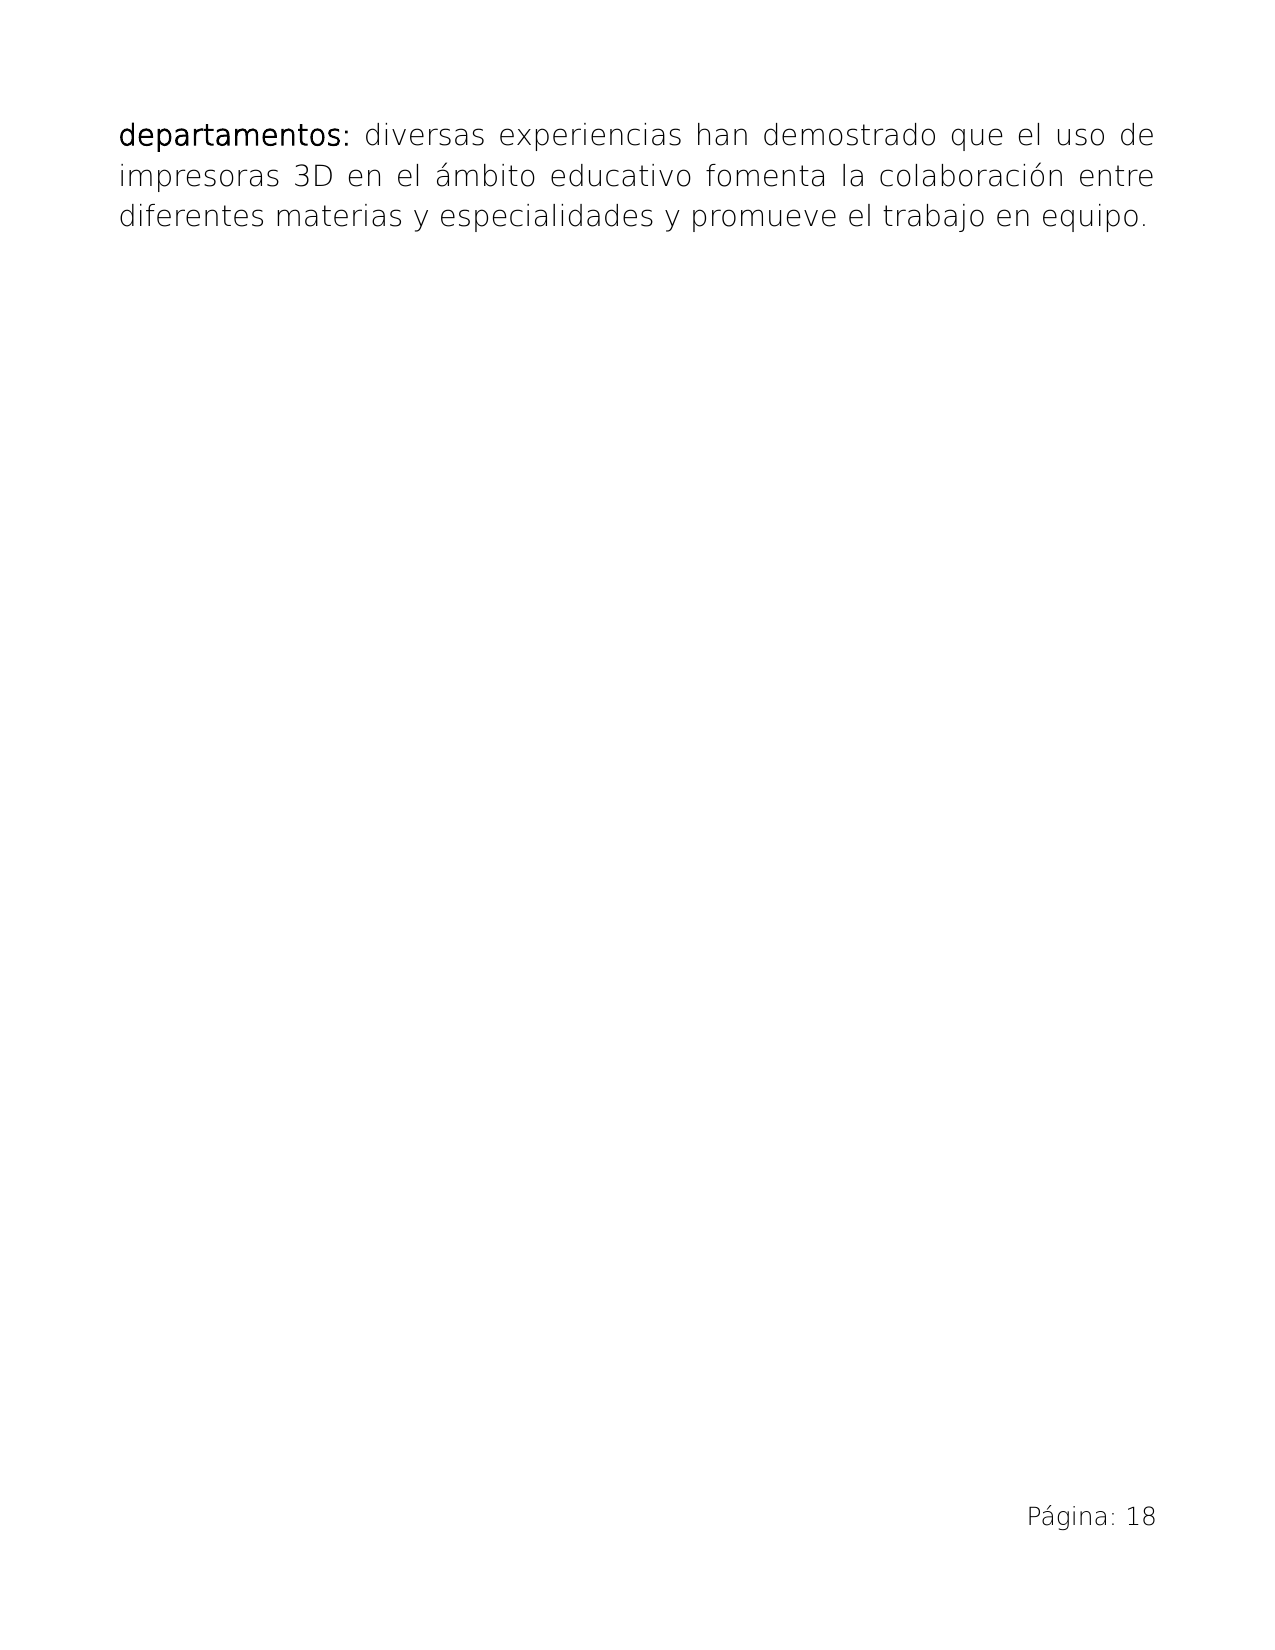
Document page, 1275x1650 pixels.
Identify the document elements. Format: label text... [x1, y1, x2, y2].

text departamentos: diversas experiencias han demostrado que el uso de impresoras 3D en el ámbito educativo fomenta la colaboración entre diferentes materias y especialidades y promueve el trabajo en equipo. [118, 118, 1157, 233]
